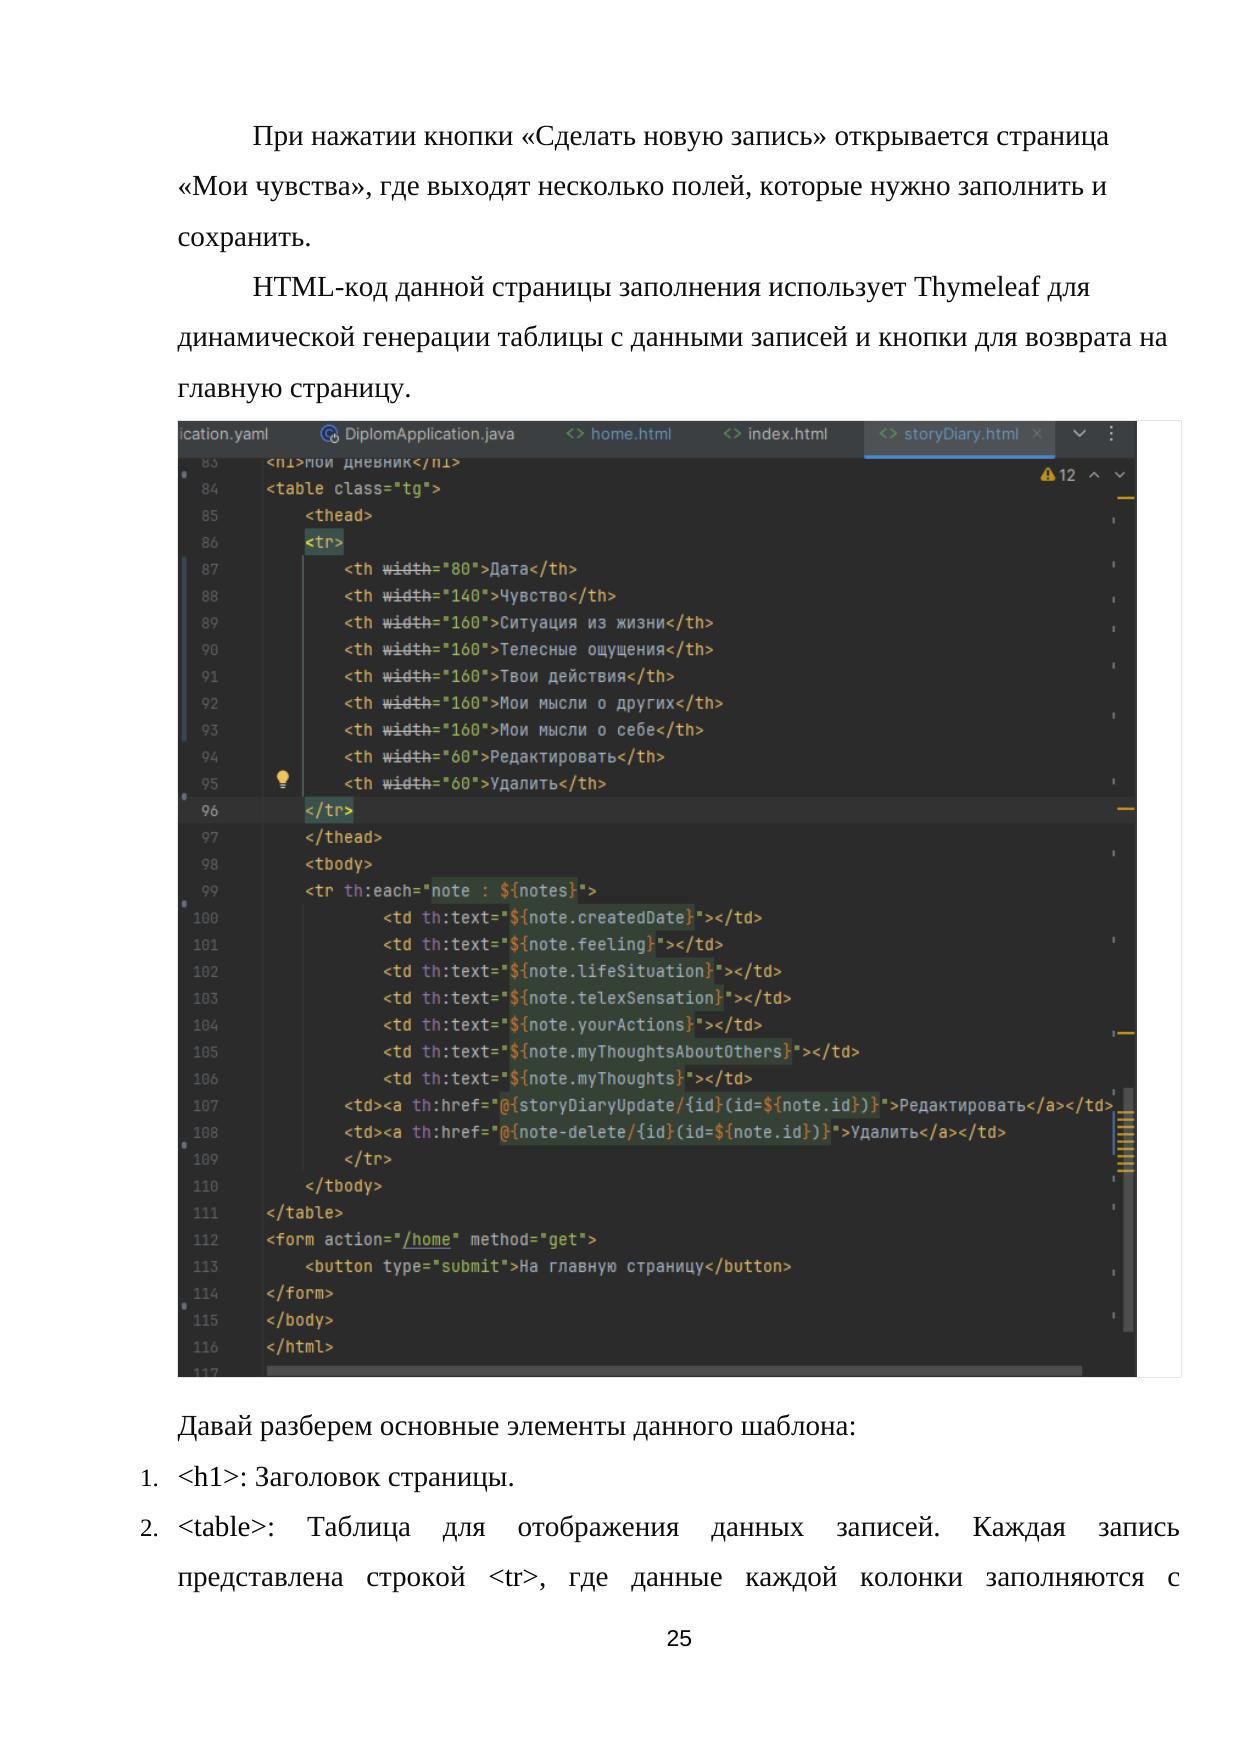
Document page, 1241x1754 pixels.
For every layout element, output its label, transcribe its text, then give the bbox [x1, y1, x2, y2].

list <table>: Таблица для отображения данных записей. Каждая запись представлена строкой <tr>, где данные каждой колонки заполняются с [140, 1509, 1181, 1593]
text Давай разберем основные элементы данного шаблона: [177, 1408, 1181, 1442]
text HTML-код данной страницы заполнения использует Thymeleaf для динамической генерации таблицы с данными записей и кнопки для возврата на главную страницу. [177, 269, 1181, 403]
list <h1>: Заголовок страницы. [140, 1459, 1181, 1492]
text При нажатии кнопки «Сделать новую запись» открывается страница «Мои чувства», где выходят несколько полей, которые нужно заполнить и сохранить. [177, 118, 1181, 252]
picture [178, 421, 1137, 1377]
